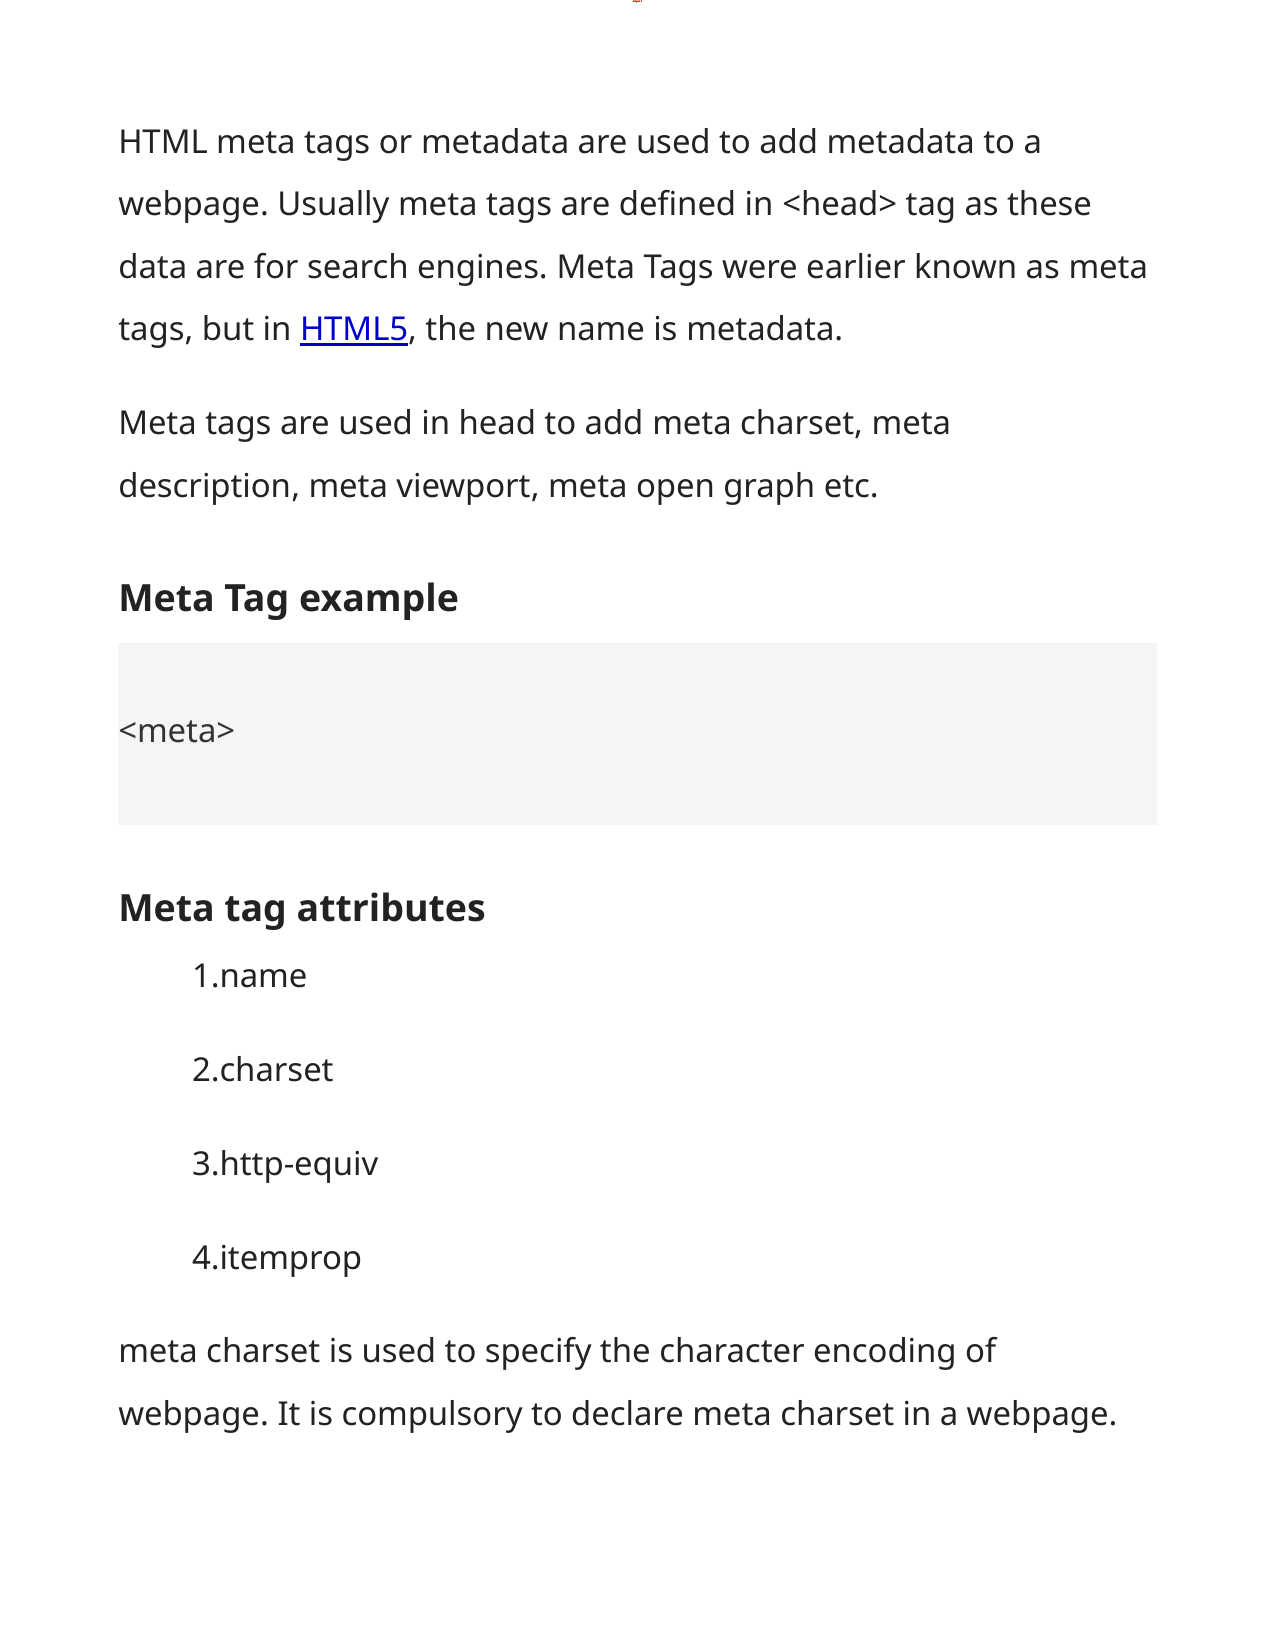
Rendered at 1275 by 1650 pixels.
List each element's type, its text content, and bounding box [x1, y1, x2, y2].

text HTML meta tags or metadata are used to add metadata to a webpage. Usually meta tags are defined in <head> tag as these data are for search engines. Meta Tags were earlier known as meta tags, but in HTML5, the new name is metadata. [118, 118, 1157, 350]
list name [118, 953, 1157, 997]
list itemprop [118, 1234, 1157, 1279]
list http-equiv [118, 1140, 1157, 1185]
list charset [118, 1046, 1157, 1091]
subtitle Meta Tag example [118, 571, 1157, 622]
text Meta tags are used in head to add meta charset, meta description, meta viewport, meta open graph etc. [118, 399, 1157, 507]
text <meta> [118, 707, 1157, 752]
subtitle Meta tag attributes [118, 881, 1157, 932]
text meta charset is used to specify the character encoding of webpage. It is compulsory to declare meta charset in a webpage. [118, 1328, 1157, 1435]
